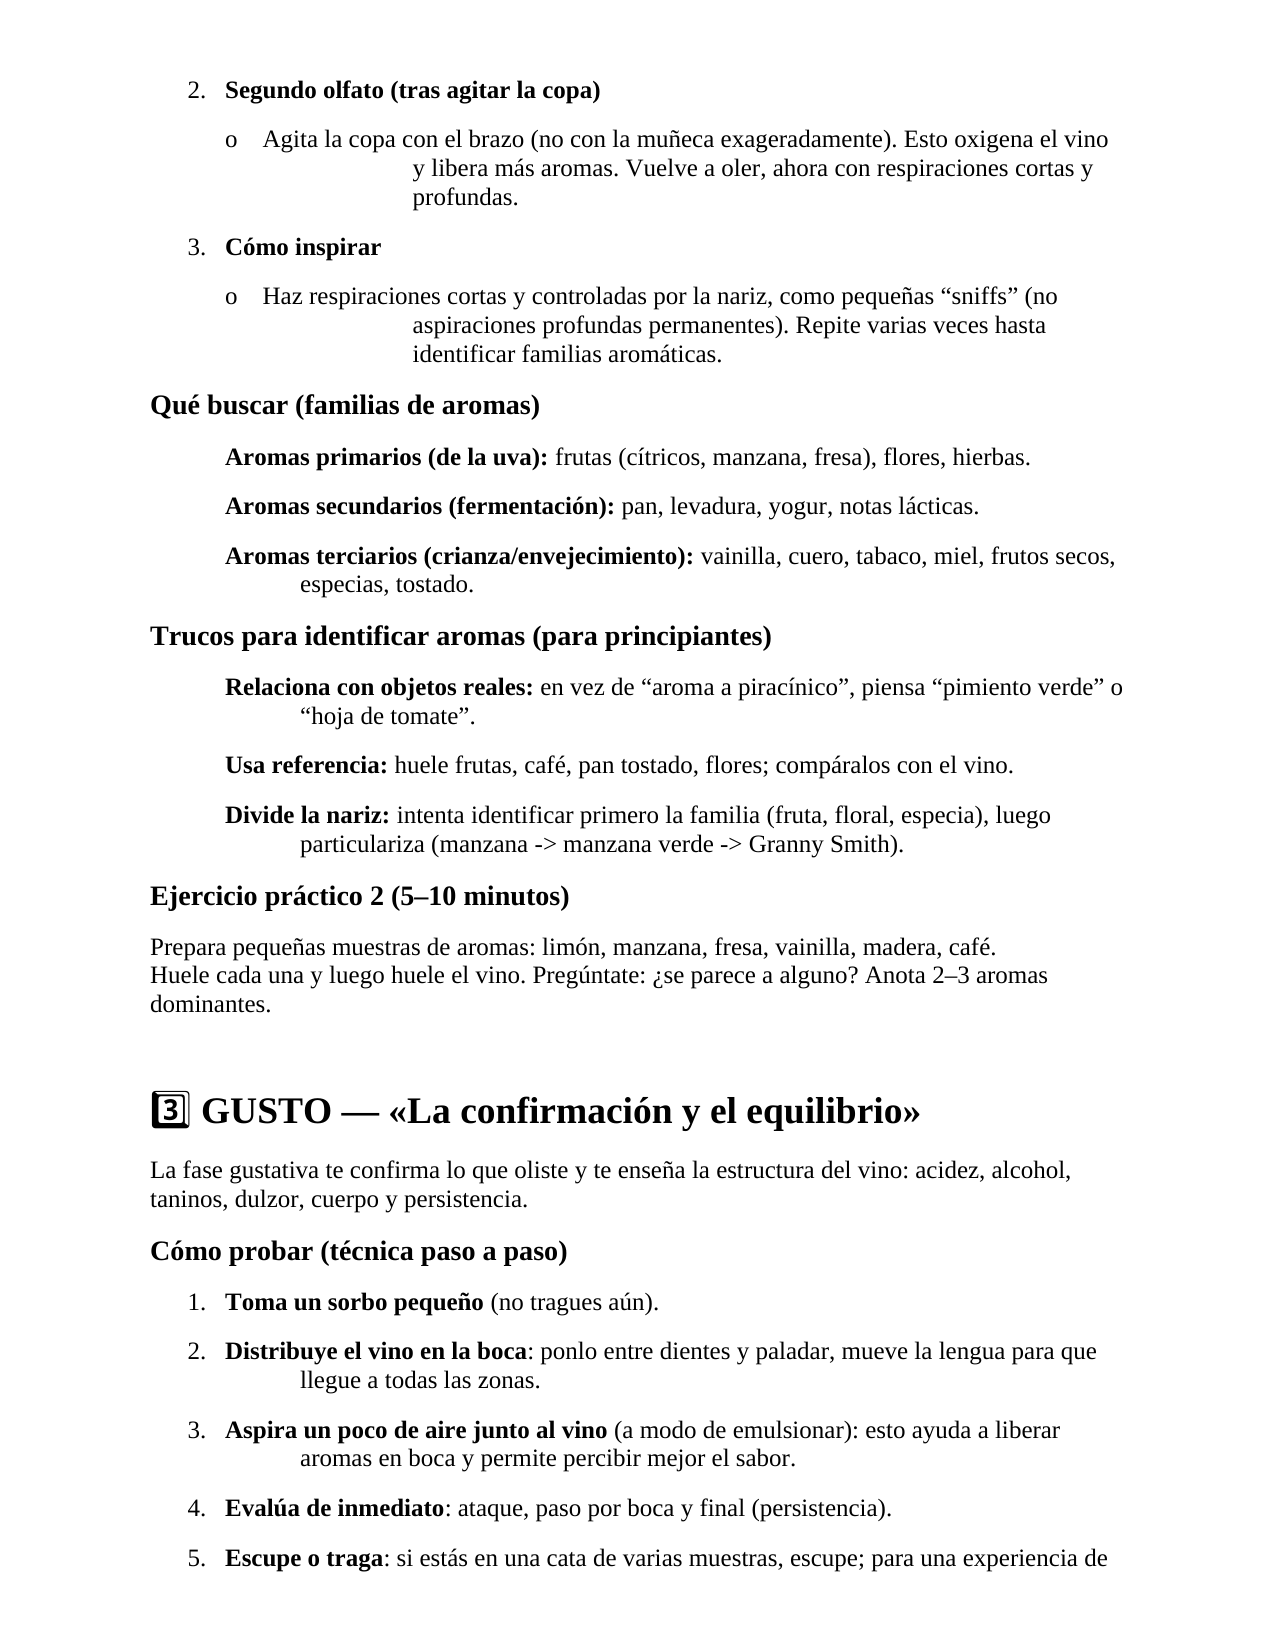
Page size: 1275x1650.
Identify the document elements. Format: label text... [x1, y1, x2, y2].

text Qué buscar (familias de aromas) [150, 388, 1125, 421]
list Usa referencia: huele frutas, café, pan tostado, flores; compáralos con el vino. [187, 751, 1125, 779]
list Segundo olfato (tras agitar la copa) [187, 75, 1125, 104]
text 3⃣ GUSTO — «La confirmación y el equilibrio» [150, 1083, 1125, 1134]
list Distribuye el vino en la boca: ponlo entre dientes y paladar, mueve la lengua para que llegue a todas las zonas. [187, 1336, 1125, 1394]
list Haz respiraciones cortas y controladas por la nariz, como pequeñas “sniffs” (no aspiraciones profundas permanentes). Repite varias veces hasta identificar familias aromáticas. [225, 281, 1125, 367]
text Ejercicio práctico 2 (5–10 minutos) [150, 878, 1125, 911]
list Evalúa de inmediato: ataque, paso por boca y final (persistencia). [187, 1493, 1125, 1522]
list Divide la nariz: intenta identificar primero la familia (fruta, floral, especia), luego particulariza (manzana -> manzana verde -> Granny Smith). [187, 800, 1125, 858]
list Aromas primarios (de la uva): frutas (cítricos, manzana, fresa), flores, hierbas. [187, 442, 1125, 470]
text Prepara pequeñas muestras de aromas: limón, manzana, fresa, vainilla, madera, café. Huele cada una y luego huele el vino. Pregúntate: ¿se parece a alguno? Anota 2–3 aromas dominantes. [150, 932, 1125, 1018]
list Aromas secundarios (fermentación): pan, levadura, yogur, notas lácticas. [187, 491, 1125, 520]
text La fase gustativa te confirma lo que oliste y te enseña la estructura del vino: acidez, alcohol, taninos, dulzor, cuerpo y persistencia. [150, 1155, 1125, 1213]
text Trucos para identificar aromas (para principiantes) [150, 619, 1125, 651]
list Agita la copa con el brazo (no con la muñeca exageradamente). Esto oxigena el vino y libera más aromas. Vuelve a oler, ahora con respiraciones cortas y profundas. [225, 124, 1125, 211]
text Cómo probar (técnica paso a paso) [150, 1234, 1125, 1266]
list Toma un sorbo pequeño (no tragues aún). [187, 1287, 1125, 1316]
list Cómo inspirar [187, 232, 1125, 260]
list Aspira un poco de aire junto al vino (a modo de emulsionar): esto ayuda a liberar aromas en boca y permite percibir mejor el sabor. [187, 1415, 1125, 1472]
list Aromas terciarios (crianza/envejecimiento): vainilla, cuero, tabaco, miel, frutos secos, especias, tostado. [187, 541, 1125, 598]
list Relaciona con objetos reales: en vez de “aroma a piracínico”, piensa “pimiento verde” o “hoja de tomate”. [187, 672, 1125, 730]
list Escupe o traga: si estás en una cata de varias muestras, escupe; para una experiencia de [187, 1543, 1125, 1571]
